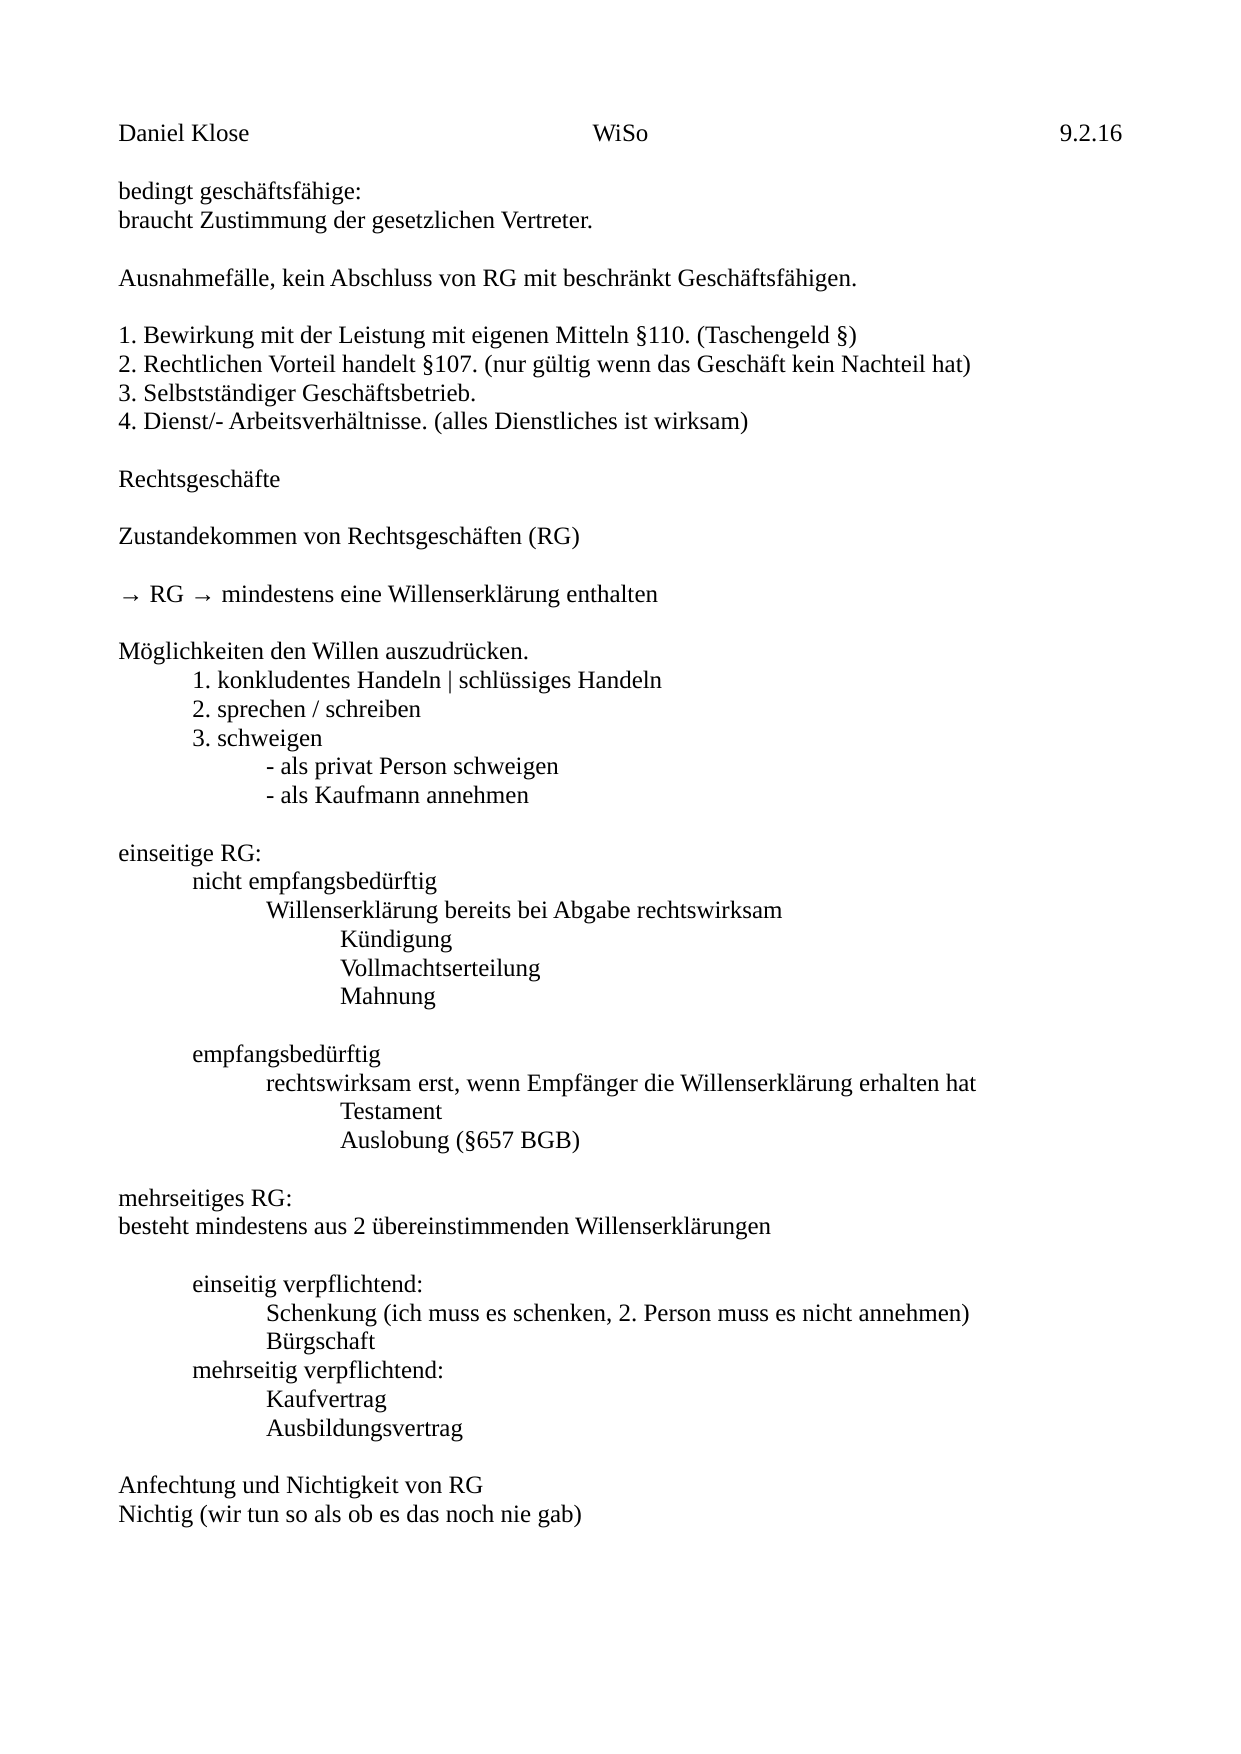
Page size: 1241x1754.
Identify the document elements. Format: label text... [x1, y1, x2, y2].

text empfangsbedürftig rechtswirksam erst, wenn Empfänger die Willenserklärung erhalten hat [118, 1039, 1122, 1096]
text 1. konkludentes Handeln | schlüssiges Handeln [118, 665, 1122, 694]
text 3. Selbstständiger Geschäftsbetrieb. [118, 378, 1122, 406]
text Nichtig (wir tun so als ob es das noch nie gab) [118, 1499, 1122, 1528]
text 2. Rechtlichen Vorteil handelt §107. (nur gültig wenn das Geschäft kein Nachteil hat) [118, 349, 1122, 378]
text Zustandekommen von Rechtsgeschäften (RG) [118, 521, 1122, 550]
text 4. Dienst/- Arbeitsverhältnisse. (alles Dienstliches ist wirksam) [118, 406, 1122, 435]
text einseitig verpflichtend: Schenkung (ich muss es schenken, 2. Person muss es nicht annehmen) Bürgschaft mehrseitig verpflichtend: Kaufvertrag Ausbildungsvertrag Anfechtung und Nichtigkeit von RG [118, 1269, 1122, 1499]
text Möglichkeiten den Willen auszudrücken. [118, 636, 1122, 665]
text bedingt geschäftsfähige: [118, 176, 1122, 205]
text 2. sprechen / schreiben 3. schweigen - als privat Person schweigen - als Kaufmann annehmen einseitige RG: [118, 694, 1122, 866]
text nicht empfangsbedürftig Willenserklärung bereits bei Abgabe rechtswirksam [118, 866, 1122, 924]
text → RG → mindestens eine Willenserklärung enthalten [118, 579, 1122, 608]
text 1. Bewirkung mit der Leistung mit eigenen Mitteln §110. (Taschengeld §) [118, 320, 1122, 349]
text Rechtsgeschäfte [118, 464, 1122, 493]
text Testament Auslobung (§657 BGB) mehrseitiges RG: besteht mindestens aus 2 übereinstimmenden Willenserklärungen [118, 1096, 1122, 1240]
text Kündigung Vollmachtserteilung Mahnung [118, 924, 1122, 1039]
text Ausnahmefälle, kein Abschluss von RG mit beschränkt Geschäftsfähigen. [118, 263, 1122, 291]
text braucht Zustimmung der gesetzlichen Vertreter. [118, 205, 1122, 234]
